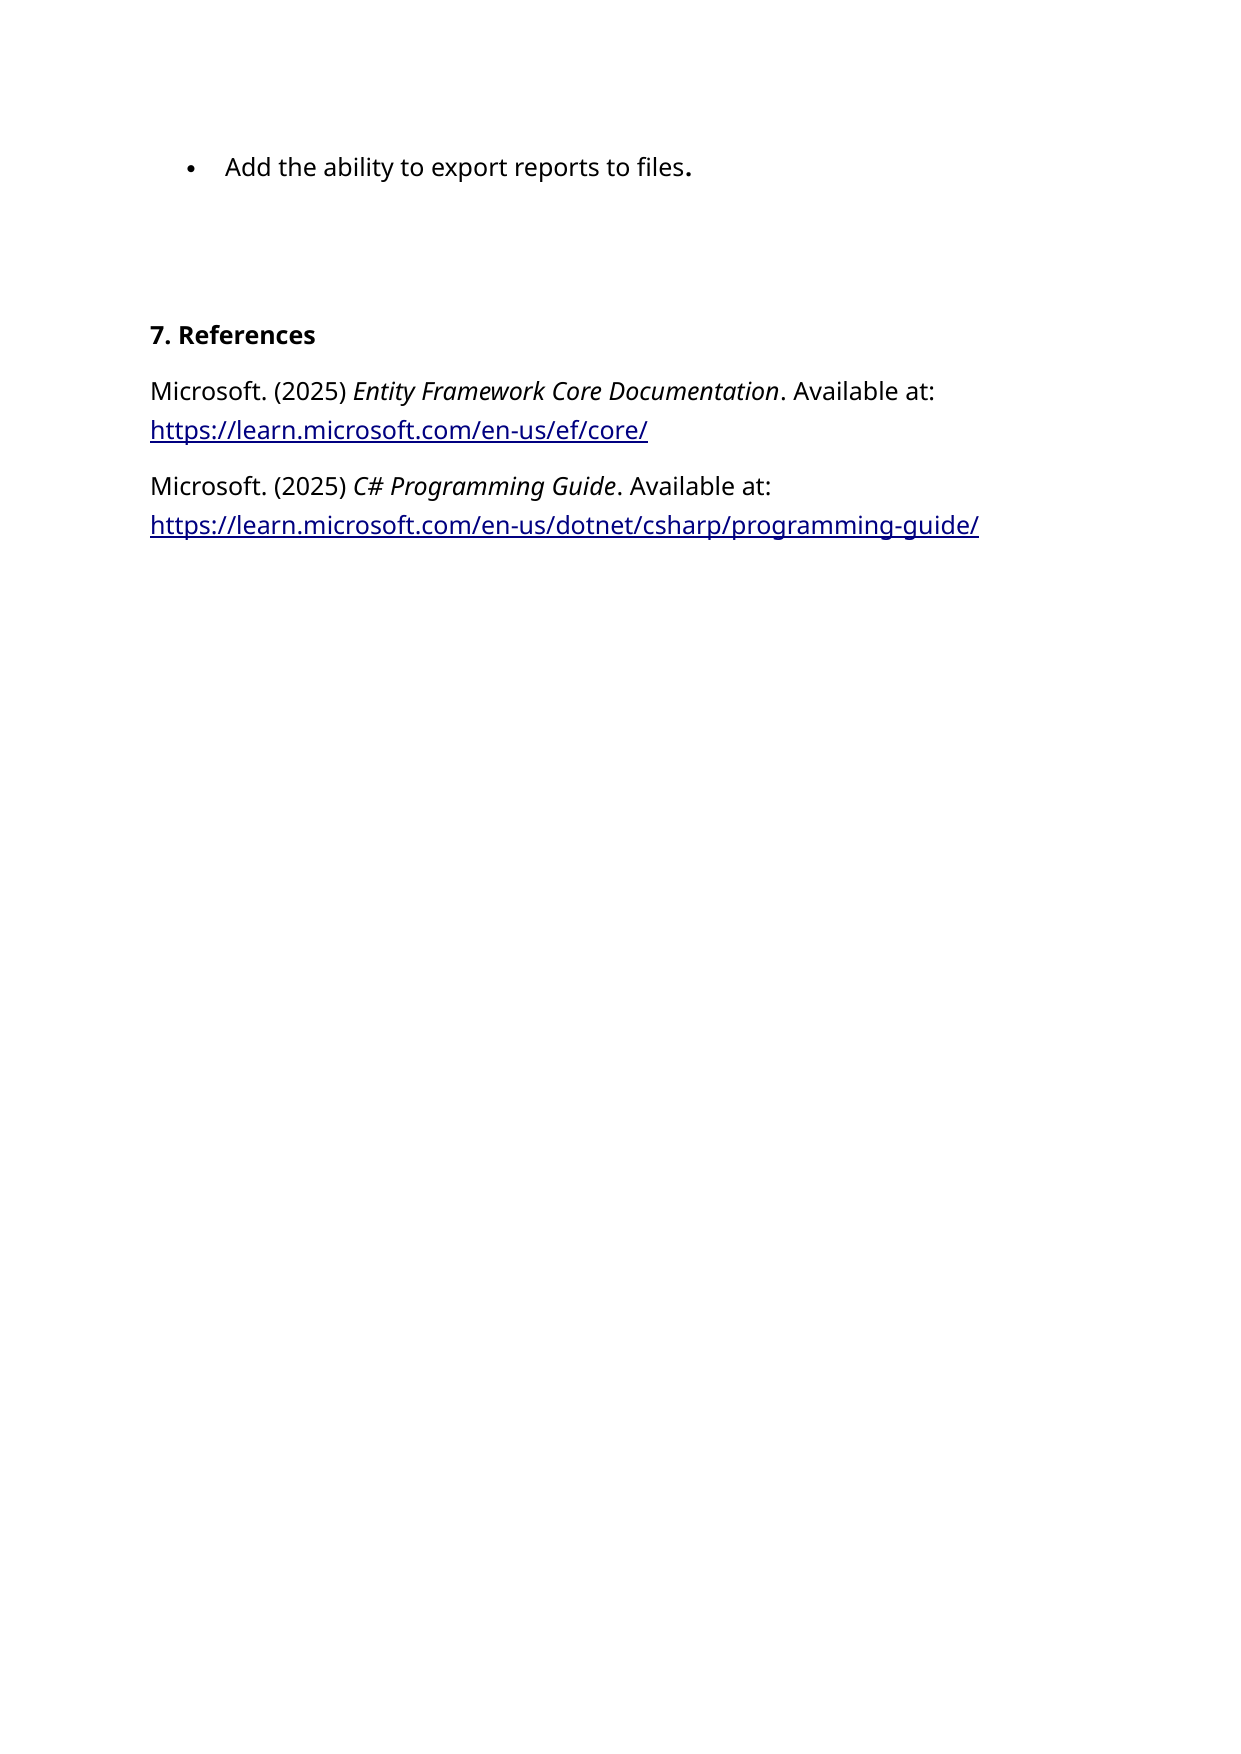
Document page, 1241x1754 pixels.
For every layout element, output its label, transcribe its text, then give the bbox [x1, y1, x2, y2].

list Add the ability to export reports to files. [187, 150, 1090, 184]
text Microsoft. (2025) C# Programming Guide. Available at: https://learn.microsoft.com/en-us/dotnet/csharp/programming-guide/ [150, 468, 1090, 542]
text Microsoft. (2025) Entity Framework Core Documentation. Available at: https://learn.microsoft.com/en-us/ef/core/ [150, 373, 1090, 447]
text 7. References [150, 317, 1090, 352]
